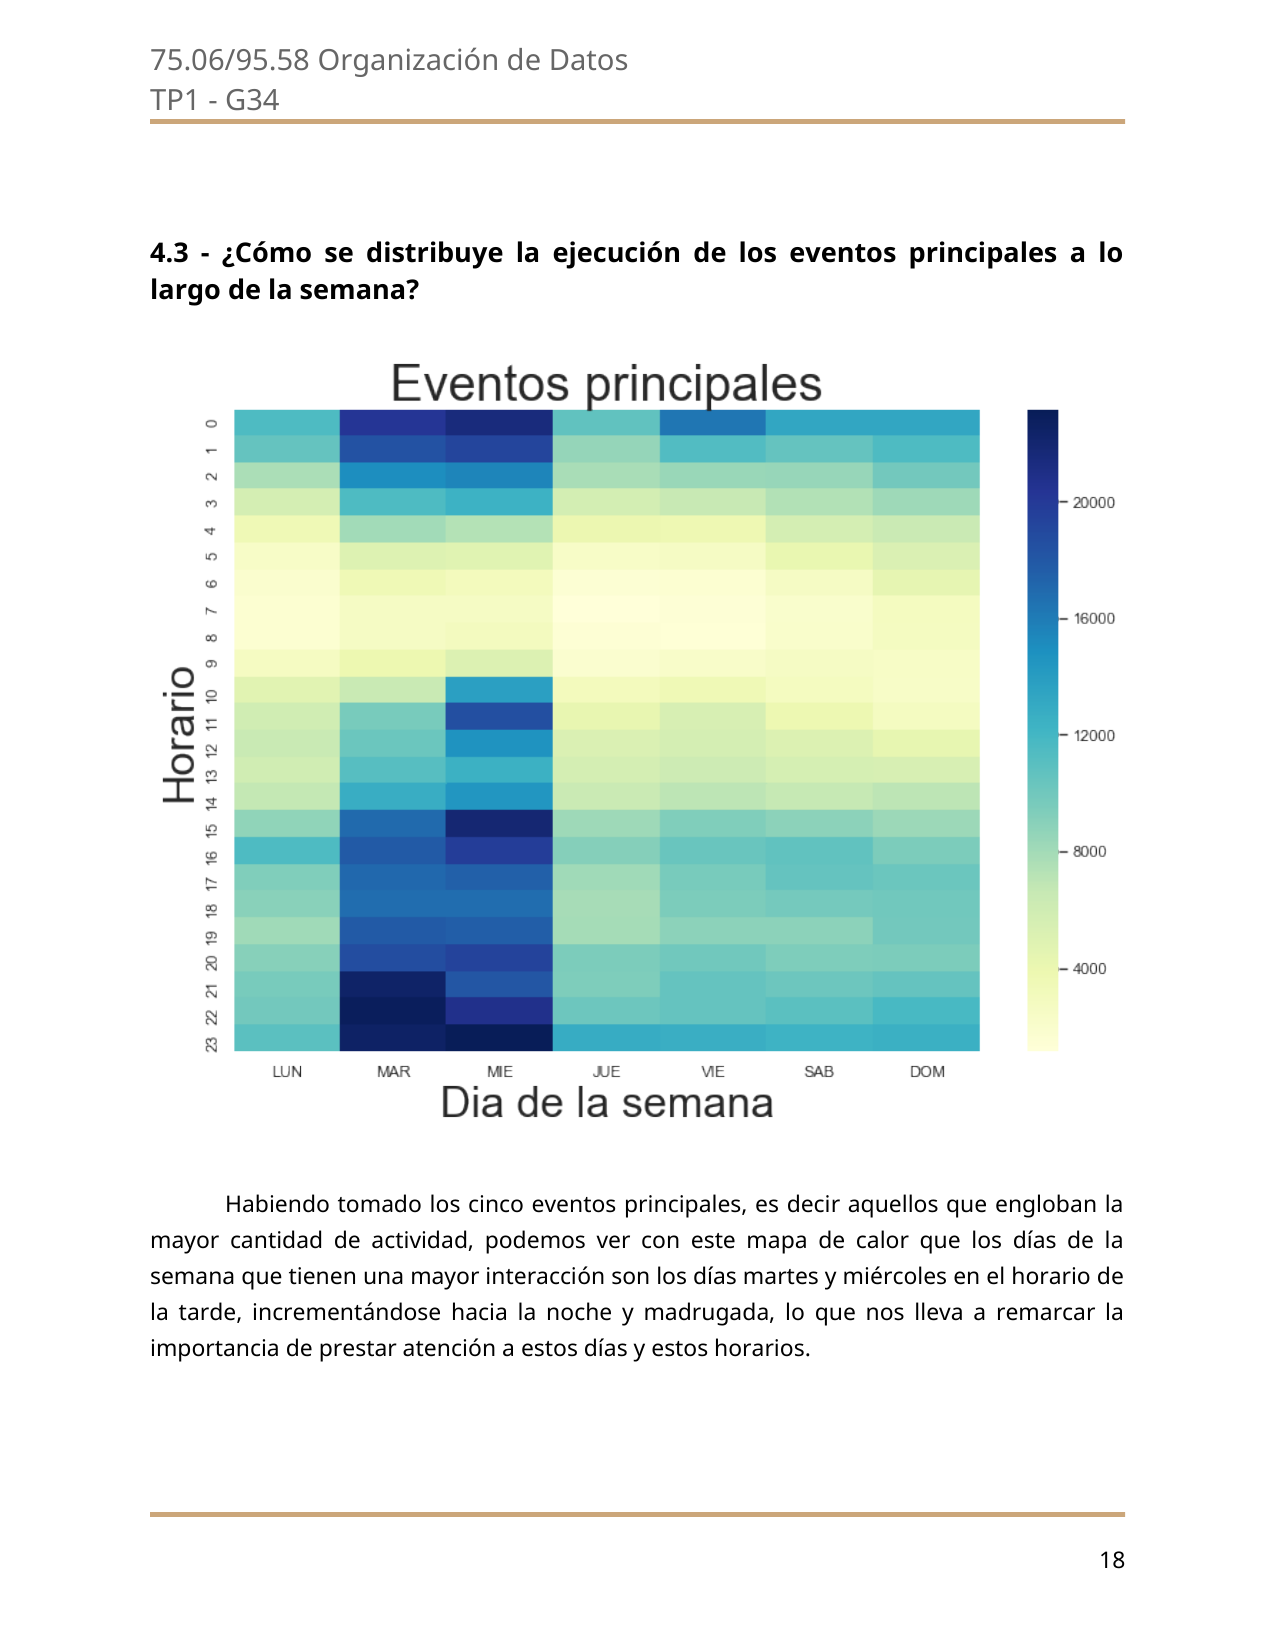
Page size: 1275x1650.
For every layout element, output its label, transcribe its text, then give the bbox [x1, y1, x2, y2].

text Habiendo tomado los cinco eventos principales, es decir aquellos que engloban la mayor cantidad de actividad, podemos ver con este mapa de calor que los días de la semana que tienen una mayor interacción son los días martes y miércoles en el horario de la tarde, incrementándose hacia la noche y madrugada, lo que nos lleva a remarcar la importancia de prestar atención a estos días y estos horarios. [150, 1188, 1125, 1363]
picture [150, 119, 1125, 124]
picture [150, 354, 1125, 1136]
subtitle 4.3 - ¿Cómo se distribuye la ejecución de los eventos principales a lo largo de la semana? [150, 234, 1125, 307]
picture [150, 1512, 1125, 1517]
